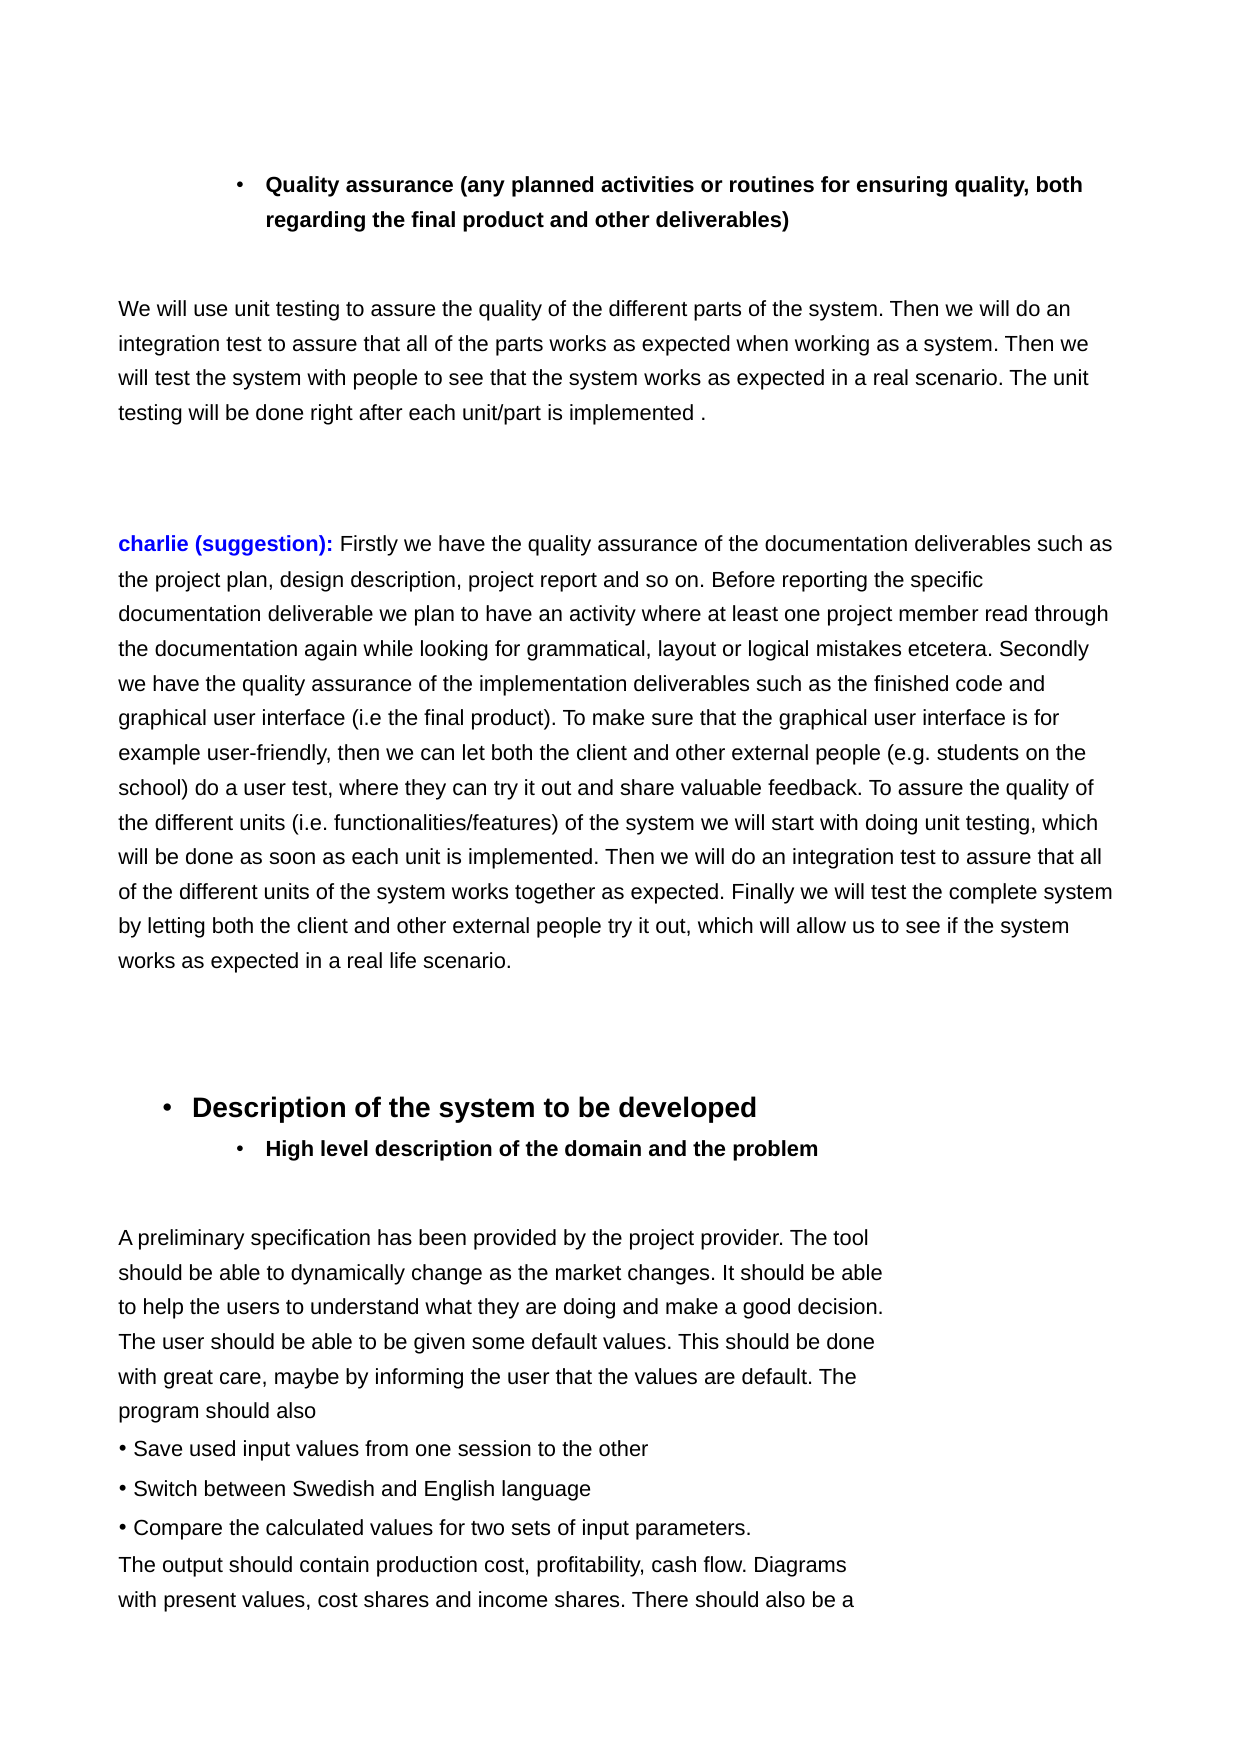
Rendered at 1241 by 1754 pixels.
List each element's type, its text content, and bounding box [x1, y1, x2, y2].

text program should also [118, 1398, 1122, 1423]
text with great care, maybe by informing the user that the values are default. The [118, 1364, 1122, 1389]
list High level description of the domain and the problem [236, 1136, 1122, 1161]
list Description of the system to be developed [162, 1091, 1122, 1124]
text The output should contain production cost, profitability, cash flow. Diagrams [118, 1552, 1122, 1577]
text should be able to dynamically change as the market changes. It should be able [118, 1259, 1122, 1285]
text • Compare the calculated values for two sets of input parameters. [118, 1512, 1122, 1541]
text to help the users to understand what they are doing and make a good decision. [118, 1294, 1122, 1319]
text charlie (suggestion): Firstly we have the quality assurance of the documentation deliverables such as the project plan, design description, project report and so on. Before reporting the specific documentation deliverable we plan to have an activity where at least one project member read through the documentation again while looking for grammatical, layout or logical mistakes etcetera. Secondly we have the quality assurance of the implementation deliverables such as the finished code and graphical user interface (i.e the final product). To make sure that the graphical user interface is for example user-friendly, then we can let both the client and other external people (e.g. students on the school) do a user test, where they can try it out and share valuable feedback. To assure the quality of the different units (i.e. functionalities/features) of the system we will start with doing unit testing, which will be done as soon as each unit is implemented. Then we will do an integration test to assure that all of the different units of the system works together as expected. Finally we will test the complete system by letting both the client and other external people try it out, which will allow us to see if the system works as expected in a real life scenario. [118, 528, 1122, 973]
text with present values, cost shares and income shares. There should also be a [118, 1586, 1122, 1612]
text We will use unit testing to assure the quality of the different parts of the system. Then we will do an integration test to assure that all of the parts works as expected when working as a system. Then we will test the system with people to see that the system works as expected in a real scenario. The unit testing will be done right after each unit/part is implemented . [118, 296, 1122, 425]
text The user should be able to be given some default values. This should be done [118, 1329, 1122, 1354]
text A preliminary specification has been provided by the project provider. The tool [118, 1225, 1122, 1250]
text • Save used input values from one session to the other [118, 1433, 1122, 1462]
list Quality assurance (any planned activities or routines for ensuring quality, both regarding the final product and other deliverables) [236, 172, 1122, 232]
text • Switch between Swedish and English language [118, 1473, 1122, 1501]
